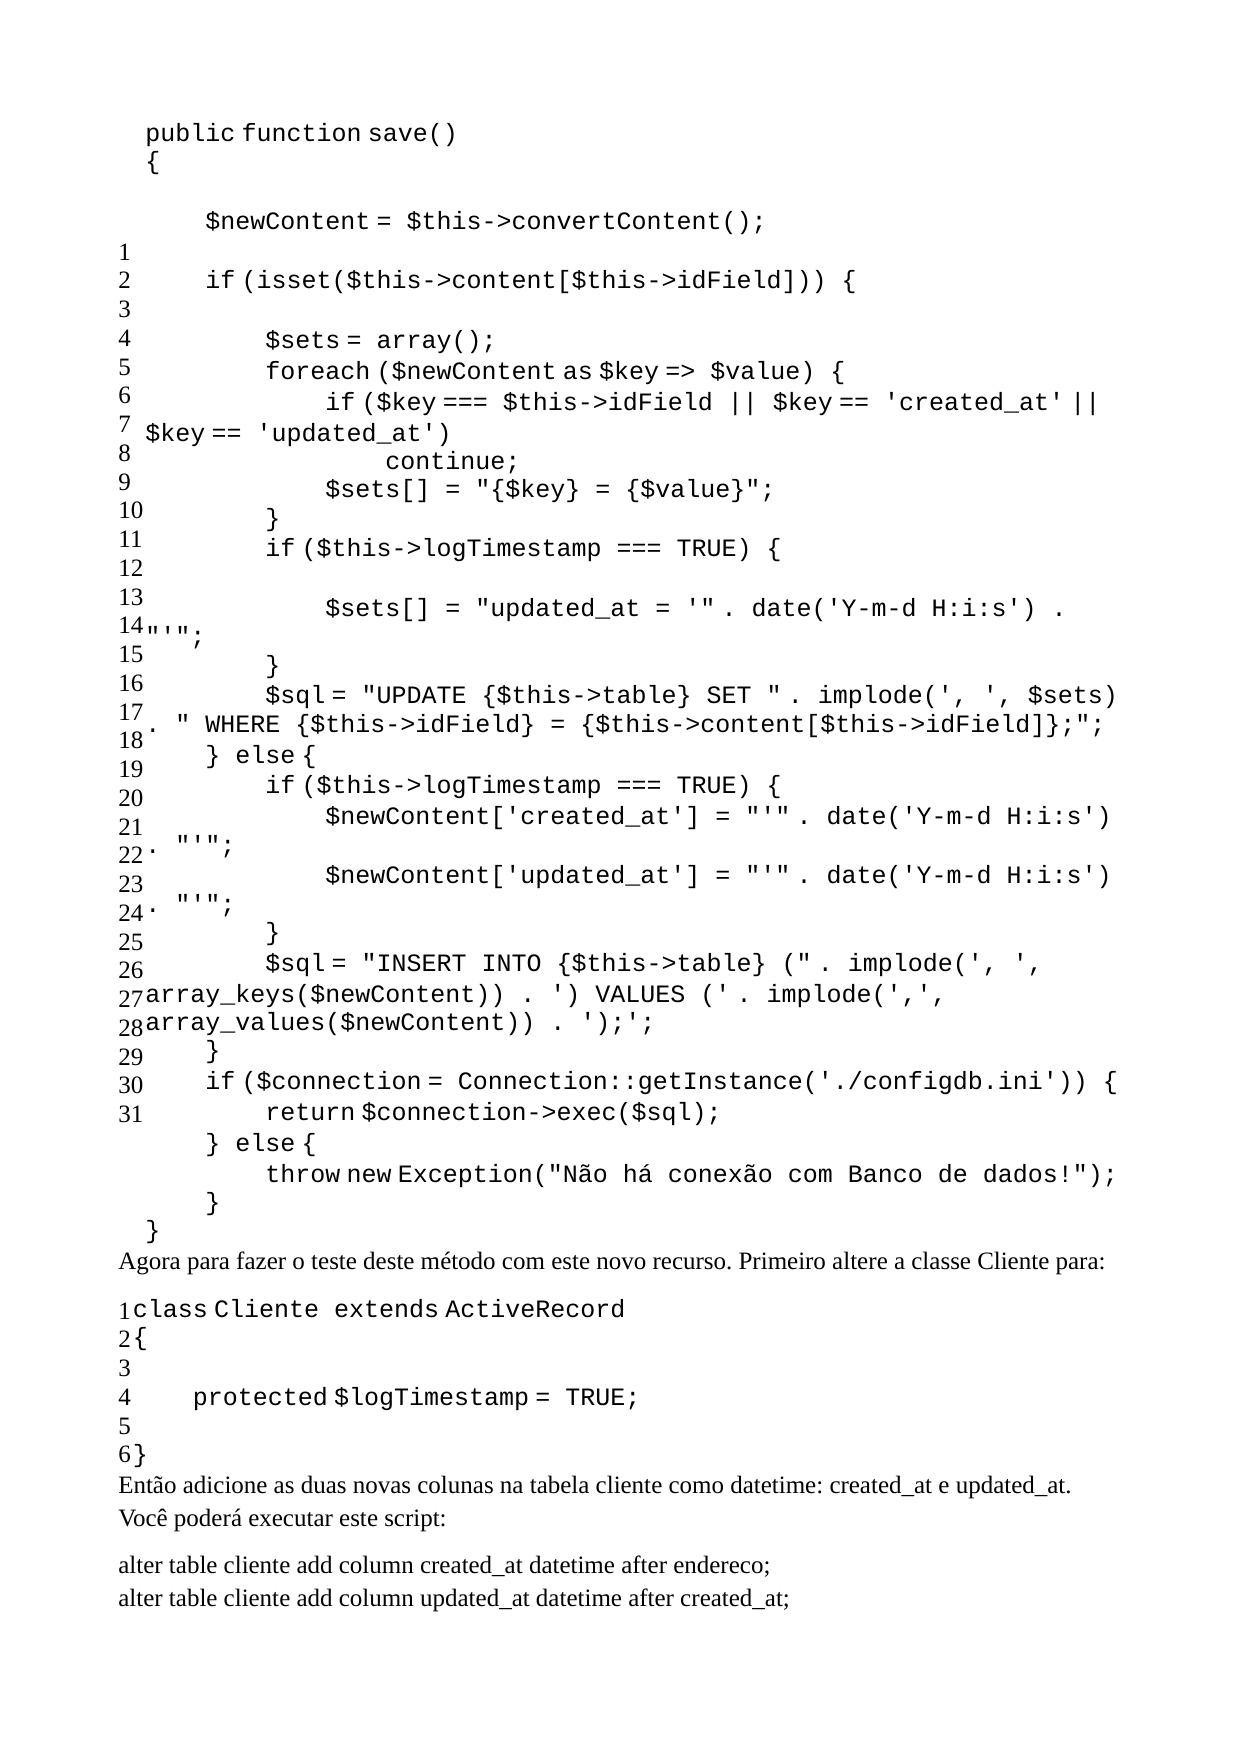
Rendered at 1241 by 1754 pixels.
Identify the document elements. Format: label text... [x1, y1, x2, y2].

text Então adicione as duas novas colunas na tabela cliente como datetime: created_at e updated_at. Você poderá executar este script: [118, 1470, 1122, 1532]
table_header 1 2 3 4 5 6 [118, 1294, 133, 1470]
text Agora para fazer o teste deste método com este novo recurso. Primeiro altere a classe Cliente para: [118, 1246, 1122, 1275]
table_header class Cliente extends ActiveRecord { protected $logTimestamp = TRUE; } [133, 1294, 647, 1470]
table_header 1 2 3 4 5 6 7 8 9 10 11 12 13 14 15 16 17 18 19 20 21 22 23 24 25 26 27 28 29 30 31 [118, 118, 145, 1246]
text alter table cliente add column created_at datetime after endereco; alter table cliente add column updated_at datetime after created_at; [118, 1551, 1122, 1612]
table_header public function save() { $newContent = $this->convertContent(); if (isset($this->content[$this->idField])) { $sets = array(); foreach ($newContent as $key => $value) { if ($key === $this->idField || $key == 'created_at' || $key == 'updated_at') continue; $sets[] = "{$key} = {$value}"; } if ($this->logTimestamp === TRUE) { $sets[] = "updated_at = '" . date('Y-m-d H:i:s') . "'"; } $sql = "UPDATE {$this->table} SET " . implode(', ', $sets) . " WHERE {$this->idField} = {$this->content[$this->idField]};"; } else { if ($this->logTimestamp === TRUE) { $newContent['created_at'] = "'" . date('Y-m-d H:i:s') . "'"; $newContent['updated_at'] = "'" . date('Y-m-d H:i:s') . "'"; } $sql = "INSERT INTO {$this->table} (" . implode(', ', array_keys($newContent)) . ') VALUES (' . implode(',', array_values($newContent)) . ');'; } if ($connection = Connection::getInstance('./configdb.ini')) { return $connection->exec($sql); } else { throw new Exception("Não há conexão com Banco de dados!"); } } [145, 118, 1122, 1246]
